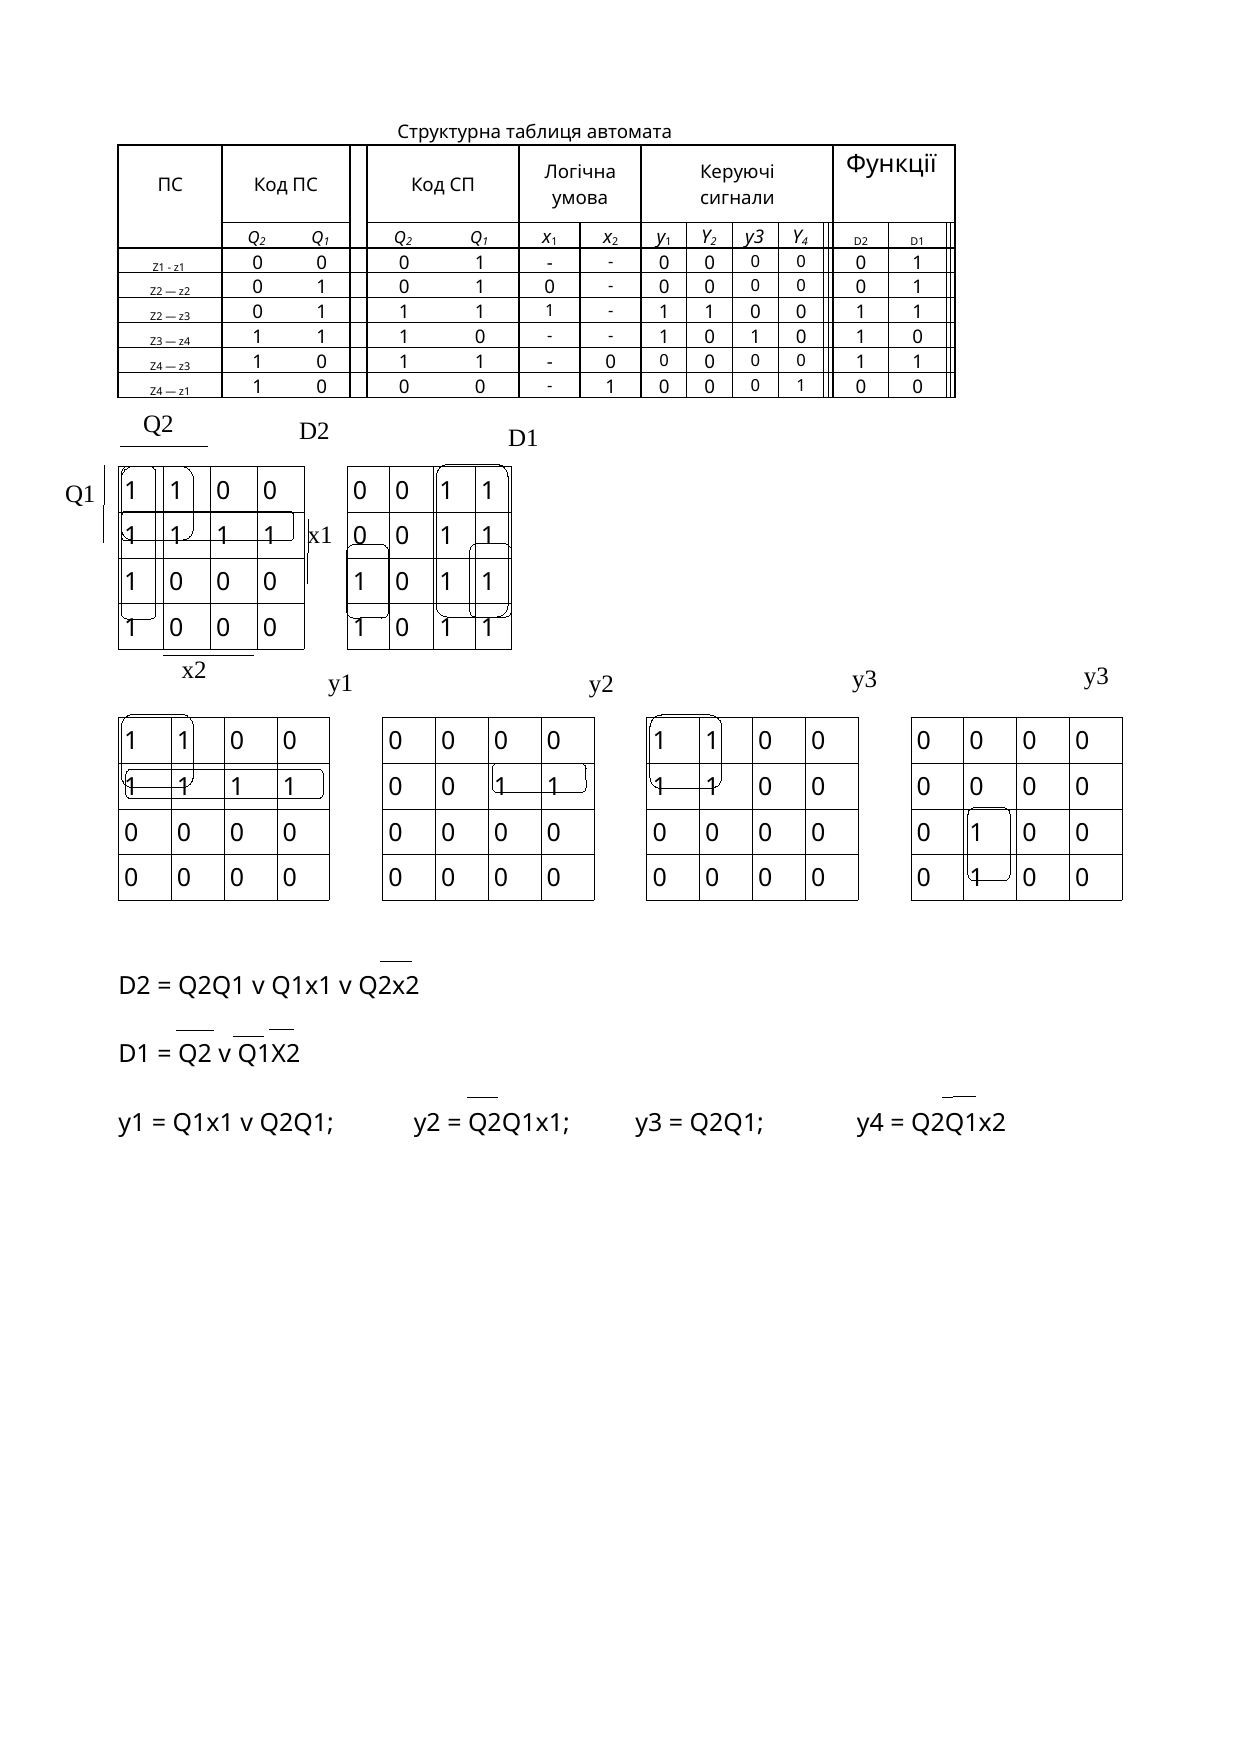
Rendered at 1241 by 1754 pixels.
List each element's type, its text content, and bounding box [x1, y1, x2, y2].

table_cell [351, 323, 366, 347]
table_cell 0 [806, 855, 858, 900]
table_cell 0 [441, 373, 518, 397]
table_cell 1 [119, 764, 171, 808]
table_cell 0 [489, 855, 541, 900]
table_cell 1 [122, 559, 155, 603]
table_cell [859, 763, 911, 808]
table_cell Код ПС [223, 146, 349, 222]
table_cell - [520, 348, 579, 372]
table_cell [824, 223, 828, 247]
table_cell 0 [258, 559, 304, 603]
table_cell - [581, 298, 640, 322]
table_header 0 [912, 718, 963, 763]
table_cell - [520, 249, 579, 272]
table_cell 0 [753, 810, 805, 854]
table_cell 1 [164, 541, 210, 558]
table_header 0 [753, 718, 805, 763]
table_cell Z2 — z2 [119, 273, 221, 297]
table_cell 0 [368, 273, 441, 297]
table_cell 0 [368, 373, 441, 397]
table_cell 0 [293, 249, 349, 272]
table_cell [351, 222, 366, 247]
table_cell 0 [164, 604, 210, 649]
table_cell 0 [806, 764, 858, 808]
table_cell [119, 222, 221, 247]
table_cell 0 [1017, 810, 1069, 854]
table_cell Z3 — z4 [119, 323, 221, 347]
table_cell 0 [687, 348, 732, 372]
table_cell 1 [293, 273, 349, 297]
table_cell 1 [368, 348, 441, 372]
table_header 0 [1070, 718, 1122, 763]
table_cell 1 [172, 770, 224, 798]
table_header 0 [806, 718, 858, 763]
table_cell 0 [687, 373, 732, 397]
table_cell ПС [119, 146, 221, 222]
table_cell 0 [225, 810, 277, 854]
table_cell [351, 373, 366, 397]
table_cell 1 [368, 323, 441, 347]
table_cell 0 [293, 373, 349, 397]
table_cell Логічна умова [520, 146, 640, 222]
table_cell [824, 273, 828, 297]
table_header 0 [211, 467, 257, 511]
table_cell 1 [779, 373, 823, 397]
table_cell 0 [733, 373, 778, 397]
table_cell 0 [779, 323, 823, 347]
table_cell 1 [223, 323, 293, 347]
table_cell 1 [122, 513, 155, 558]
table_cell 1 [889, 298, 946, 322]
table_cell 0 [119, 855, 171, 900]
table_cell Q2 [368, 223, 441, 247]
table_cell [859, 854, 911, 900]
table_cell [859, 809, 911, 854]
table_header 1 [476, 467, 511, 512]
table_cell 1 [223, 373, 293, 397]
table_cell 0 [278, 855, 329, 900]
table_cell 0 [211, 559, 257, 603]
table_header 1 [164, 467, 210, 511]
table_header 0 [258, 467, 304, 512]
table_cell 0 [753, 855, 805, 900]
table_cell 0 [172, 810, 224, 854]
table_cell 0 [225, 855, 277, 900]
table_header 1 [119, 467, 163, 512]
table_cell 1 [889, 273, 946, 297]
table_cell 0 [779, 249, 823, 272]
table_cell Q1 [293, 223, 349, 247]
table_cell 1 [441, 249, 518, 272]
table_cell - [581, 323, 640, 347]
table_cell 1 [834, 298, 888, 322]
table_cell 1 [733, 323, 778, 347]
table_cell 0 [687, 249, 732, 272]
table_cell 0 [293, 348, 349, 372]
table_cell 0 [642, 249, 686, 272]
table_cell 0 [779, 348, 823, 372]
table_header 1 [172, 718, 224, 763]
table_cell 0 [436, 764, 488, 808]
table_cell Y4 [779, 223, 823, 247]
table_cell Y2 [687, 223, 732, 247]
table_cell 0 [1017, 764, 1069, 808]
text D2 = Q2Q1 v Q1x1 v Q2x2 [118, 968, 1122, 1002]
table_cell 0 [1070, 810, 1122, 854]
table_header 0 [542, 718, 594, 763]
table_cell 1 [647, 764, 699, 808]
table_header 1 [700, 718, 752, 763]
table_cell [156, 559, 163, 603]
table_cell 1 [489, 764, 541, 808]
table_cell [595, 809, 646, 854]
table_header 0 [390, 467, 433, 512]
table_cell [305, 512, 347, 558]
table_cell 0 [834, 249, 888, 272]
table_cell 1 [437, 513, 475, 558]
table_cell 0 [383, 810, 435, 854]
table_cell Функції [834, 146, 954, 222]
table_cell 0 [733, 273, 778, 297]
table_cell 0 [642, 373, 686, 397]
table_cell 1 [476, 559, 508, 603]
table_cell Керуючі сигнали [642, 146, 832, 222]
table_cell 0 [211, 604, 257, 649]
table_cell [595, 763, 646, 808]
table_cell 1 [211, 513, 257, 540]
table_cell [351, 298, 366, 322]
table_cell 1 [542, 764, 594, 808]
table_cell [595, 854, 646, 900]
table_cell 1 [476, 513, 508, 558]
table_cell 1 [223, 348, 293, 372]
table_cell 1 [258, 513, 304, 558]
table_cell 0 [542, 855, 594, 900]
table_cell 0 [700, 855, 752, 900]
table_cell - [520, 373, 579, 397]
table_cell 0 [489, 810, 541, 854]
table_cell [330, 809, 382, 854]
table_cell 0 [223, 273, 293, 297]
table_cell 0 [1070, 855, 1122, 900]
table_header Структурна таблиця автомата [118, 118, 951, 144]
table_cell 0 [119, 810, 171, 854]
table_cell 0 [223, 249, 293, 272]
table_cell 0 [383, 764, 435, 808]
table_cell Q2 [223, 223, 293, 247]
table_cell 0 [164, 559, 210, 603]
table_cell 0 [687, 273, 732, 297]
table_cell 1 [441, 298, 518, 322]
table_cell 1 [700, 764, 752, 808]
table_cell 1 [278, 764, 329, 808]
table_header [951, 118, 955, 144]
table_cell Z4 — z1 [119, 373, 221, 397]
table_cell [964, 810, 968, 854]
table_cell [824, 323, 828, 347]
table_cell 0 [390, 513, 433, 558]
table_cell [824, 348, 828, 372]
table_cell 0 [642, 348, 686, 372]
table_cell 0 [278, 810, 329, 854]
table_cell 0 [753, 764, 805, 808]
table_cell 1 [834, 323, 888, 347]
table_cell 0 [889, 373, 946, 397]
table_cell 0 [779, 273, 823, 297]
table_cell [470, 559, 475, 603]
table_cell Z4 — z3 [119, 348, 221, 372]
table_cell 0 [348, 513, 389, 558]
table_cell 1 [581, 373, 640, 397]
table_cell [824, 249, 828, 272]
table_header 1 [119, 718, 171, 763]
table_cell 0 [912, 855, 963, 900]
table_cell 0 [258, 604, 304, 649]
table_cell 1 [164, 513, 210, 540]
table_cell 1 [348, 604, 389, 649]
table_cell 1 [348, 559, 388, 603]
table_header 0 [278, 718, 329, 763]
table_cell 0 [520, 273, 579, 297]
table_header 0 [1017, 718, 1069, 763]
table_cell 0 [383, 855, 435, 900]
table_cell x1 [520, 223, 579, 247]
text y1 = Q1x1 v Q2Q1; y2 = Q2Q1x1; y3 = Q2Q1; y4 = Q2Q1x2 [118, 1104, 1122, 1138]
table_cell 1 [968, 810, 1016, 854]
table_cell 0 [733, 298, 778, 322]
table_header [305, 466, 347, 512]
table_cell 1 [642, 298, 686, 322]
table_cell [824, 298, 828, 322]
table_cell y3 [733, 223, 778, 247]
table_cell [172, 799, 224, 808]
table_cell Q1 [441, 223, 518, 247]
table_cell 1 [476, 604, 511, 649]
table_cell [305, 558, 346, 603]
table_cell 0 [806, 810, 858, 854]
table_header 0 [225, 718, 277, 763]
table_cell 0 [687, 323, 732, 347]
table_cell [305, 603, 347, 649]
table_cell - [581, 273, 640, 297]
table_cell 0 [647, 810, 699, 854]
table_cell [225, 799, 277, 808]
table_cell [156, 513, 163, 540]
table_cell [330, 854, 382, 900]
table_header 1 [647, 718, 699, 763]
table_cell 1 [437, 559, 469, 603]
table_cell 0 [733, 249, 778, 272]
table_cell 1 [441, 348, 518, 372]
table_cell 0 [733, 348, 778, 372]
table_cell 0 [964, 764, 1016, 808]
table_cell 0 [1070, 764, 1122, 808]
table_cell [351, 273, 366, 297]
table_cell 0 [172, 855, 224, 900]
table_cell [156, 541, 163, 558]
table_cell 1 [368, 298, 441, 322]
table_cell 0 [889, 323, 946, 347]
table_cell 1 [889, 348, 946, 372]
table_cell [351, 249, 366, 272]
table_cell 1 [520, 298, 579, 322]
table_header [859, 717, 911, 763]
table_cell 0 [1017, 855, 1069, 900]
table_cell 0 [834, 373, 888, 397]
table_header 0 [383, 718, 435, 763]
table_cell 1 [434, 604, 475, 649]
table_header 0 [348, 467, 389, 512]
table_cell 0 [436, 855, 488, 900]
table_cell [225, 764, 277, 769]
table_cell 1 [211, 541, 257, 558]
table_cell 0 [779, 298, 823, 322]
table_cell [351, 146, 366, 222]
table_cell - [581, 249, 640, 272]
table_cell 1 [293, 298, 349, 322]
table_cell 0 [436, 810, 488, 854]
table_cell 1 [441, 273, 518, 297]
table_cell x2 [581, 223, 640, 247]
table_cell 1 [293, 323, 349, 347]
table_cell 0 [834, 273, 888, 297]
table_header 0 [964, 718, 1016, 763]
table_cell 0 [542, 810, 594, 854]
table_cell [824, 373, 828, 397]
table_cell 0 [647, 855, 699, 900]
table_cell 0 [390, 604, 433, 649]
table_cell 1 [225, 770, 277, 798]
table_cell 0 [223, 298, 293, 322]
table_cell 0 [642, 273, 686, 297]
table_cell 0 [368, 249, 441, 272]
table_cell 0 [912, 810, 963, 854]
table_cell 0 [581, 348, 640, 372]
table_cell Z2 — z3 [119, 298, 221, 322]
table_cell 0 [441, 323, 518, 347]
table_cell [351, 348, 366, 372]
table_cell y1 [642, 223, 686, 247]
table_header [330, 717, 382, 763]
table_cell 1 [119, 604, 163, 649]
table_cell Z1 - z1 [119, 249, 221, 272]
table_cell [172, 764, 193, 769]
table_cell 1 [964, 855, 1016, 900]
table_header [595, 717, 646, 763]
table_cell D1 [889, 223, 946, 247]
table_cell 1 [642, 323, 686, 347]
table_cell Код СП [368, 146, 518, 222]
table_cell [330, 763, 382, 808]
table_cell 1 [687, 298, 732, 322]
table_header 1 [434, 467, 475, 512]
table_cell 1 [889, 249, 946, 272]
table_cell 0 [700, 810, 752, 854]
table_cell 0 [912, 764, 963, 808]
table_cell 1 [834, 348, 888, 372]
text D1 = Q2 v Q1X2 [118, 1036, 1122, 1070]
table_cell - [520, 323, 579, 347]
table_cell [194, 764, 224, 769]
table_header 0 [436, 718, 488, 763]
table_cell D2 [834, 223, 888, 247]
table_header 0 [489, 718, 541, 763]
table_cell 0 [390, 559, 433, 603]
